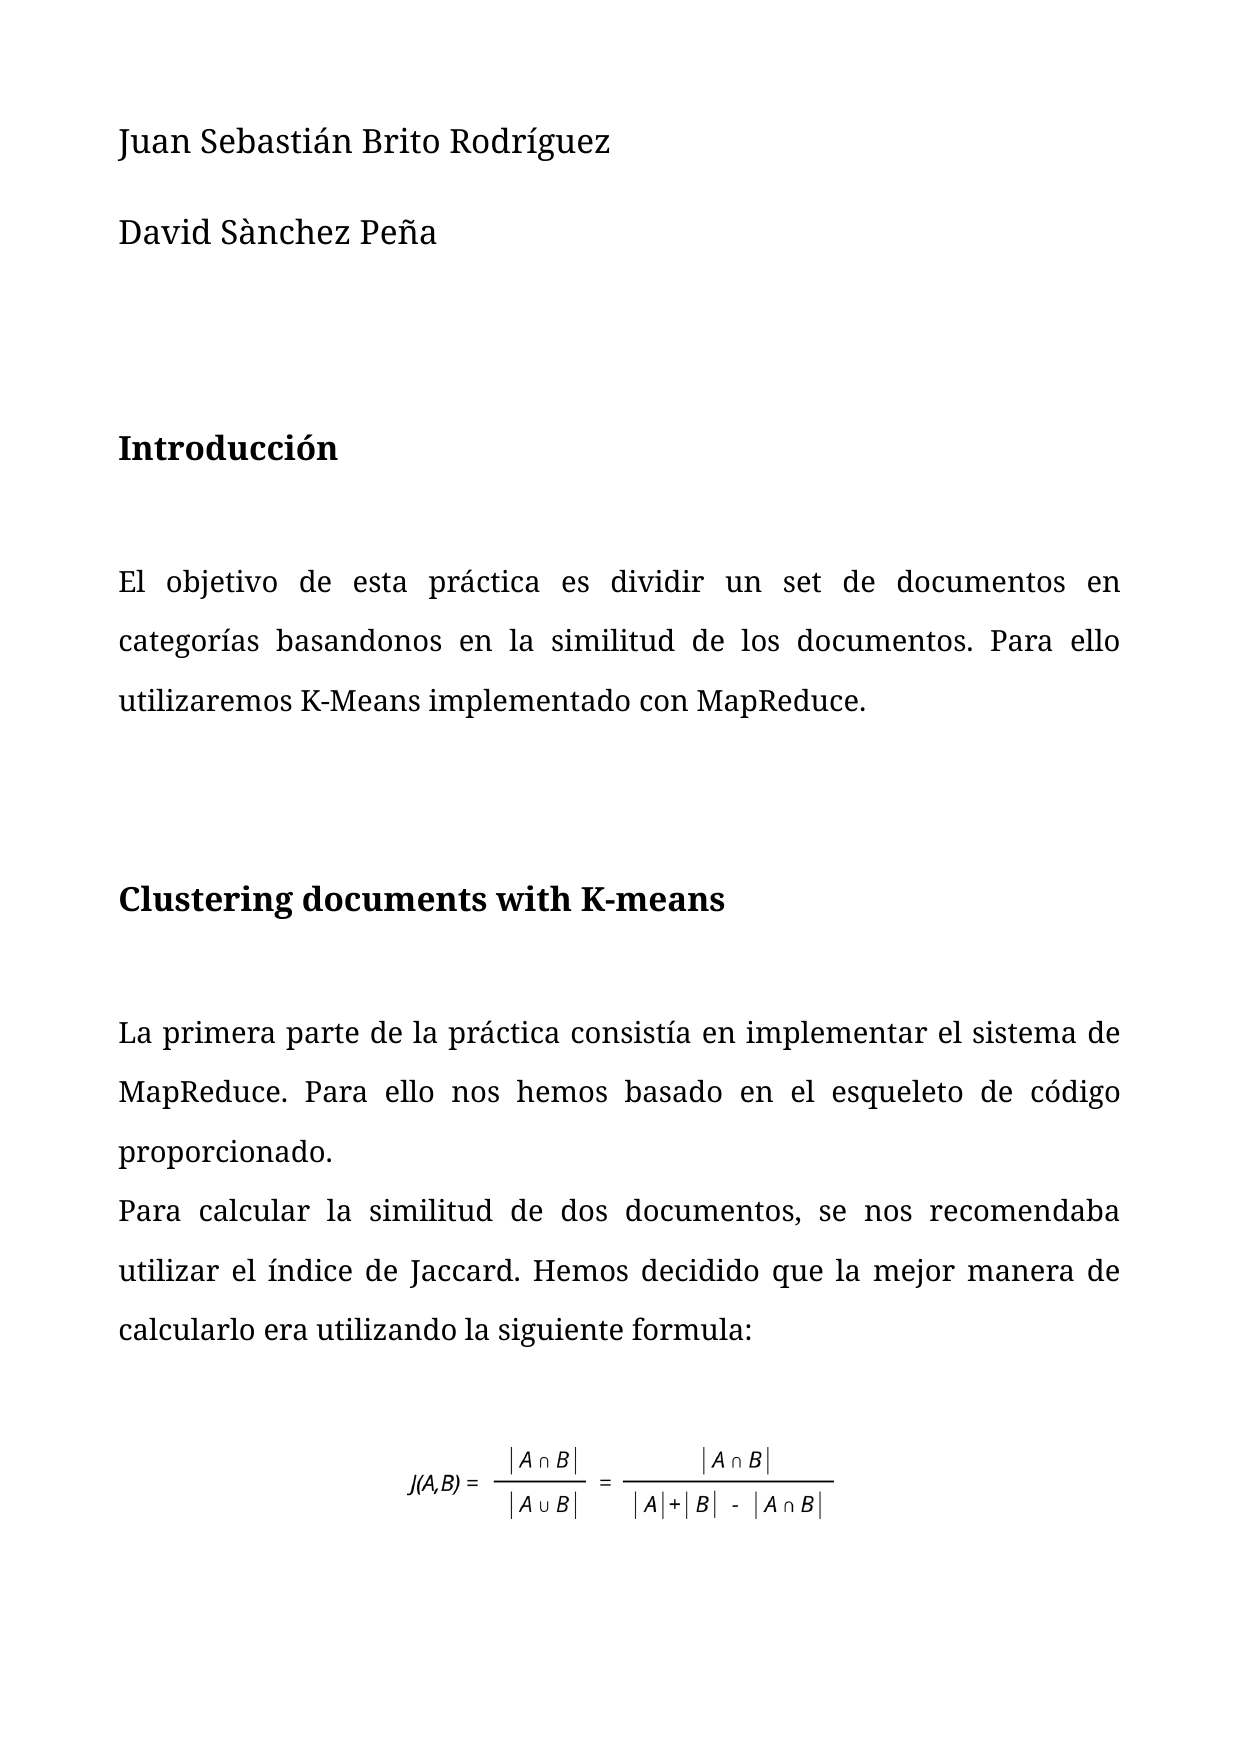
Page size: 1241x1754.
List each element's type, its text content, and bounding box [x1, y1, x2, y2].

text Clustering documents with K-means [118, 876, 1122, 921]
text David Sànchez Peña [118, 209, 1122, 254]
text Juan Sebastián Brito Rodríguez [118, 118, 1122, 163]
picture [401, 1428, 839, 1547]
text El objetivo de esta práctica es dividir un set de documentos en categorías basandonos en la similitud de los documentos. Para ello utilizaremos K-Means implementado con MapReduce. [118, 561, 1122, 719]
text Introducción [118, 425, 1122, 470]
text Para calcular la similitud de dos documentos, se nos recomendaba utilizar el índice de Jaccard. Hemos decidido que la mejor manera de calcularlo era utilizando la siguiente formula: [118, 1190, 1122, 1349]
text La primera parte de la práctica consistía en implementar el sistema de MapReduce. Para ello nos hemos basado en el esqueleto de código proporcionado. [118, 1012, 1122, 1171]
